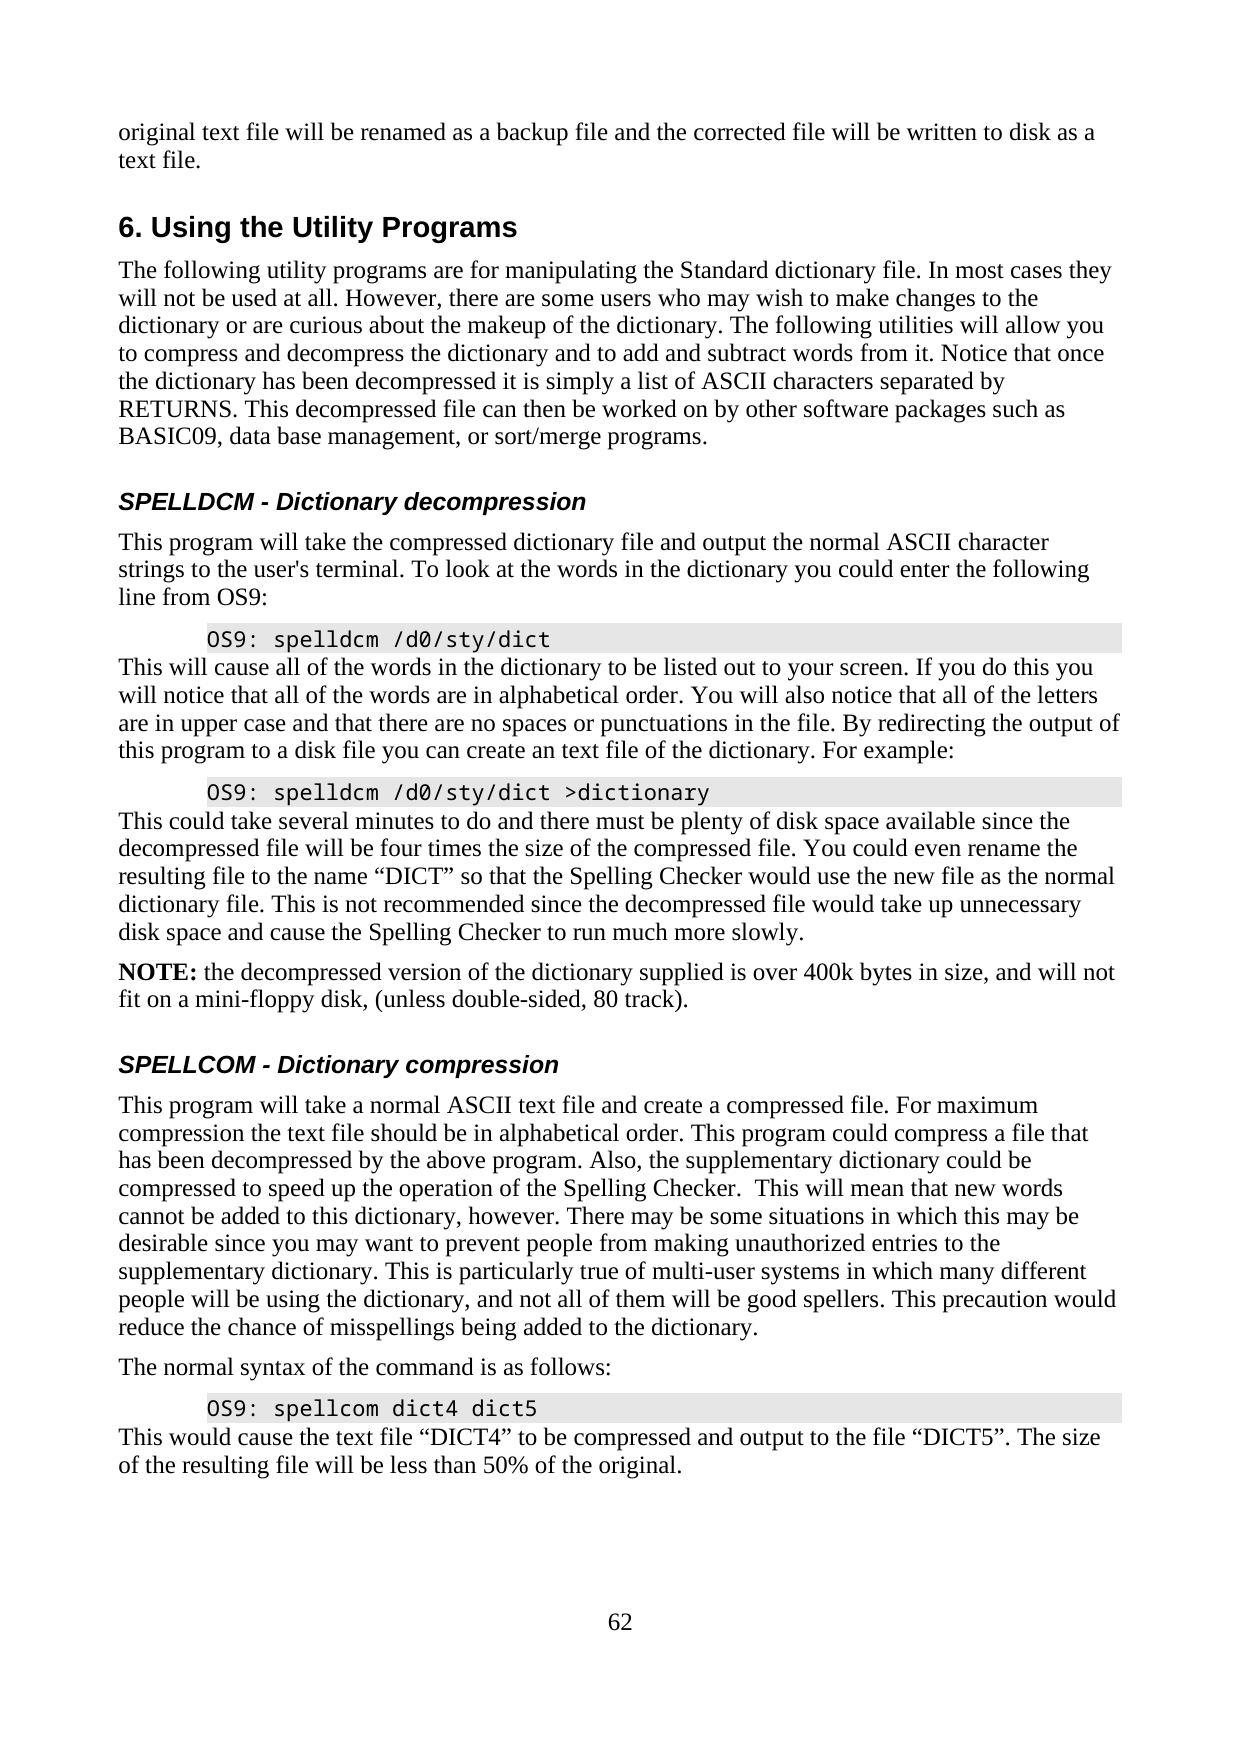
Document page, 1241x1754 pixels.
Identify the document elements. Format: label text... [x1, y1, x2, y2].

text The following utility programs are for manipulating the Standard dictionary file. In most cases they will not be used at all. However, there are some users who may wish to make changes to the dictionary or are curious about the makeup of the dictionary. The following utilities will allow you to compress and decompress the dictionary and to add and subtract words from it. Notice that once the dictionary has been decompressed it is simply a list of ASCII characters separated by RETURNS. This decompressed file can then be worked on by other software packages such as BASIC09, data base management, or sort/merge programs. [118, 256, 1122, 450]
text This would cause the text file “DICT4” to be compressed and output to the file “DICT5”. The size of the resulting file will be less than 50% of the original. [118, 1423, 1122, 1478]
text NOTE: the decompressed version of the dictionary supplied is over 400k bytes in size, and will not fit on a mini-floppy disk, (unless double-sided, 80 track). [118, 958, 1122, 1013]
subtitle SPELLCOM - Dictionary compression [118, 1051, 1122, 1078]
text original text file will be renamed as a backup file and the corrected file will be written to disk as a text file. [118, 118, 1122, 173]
text This program will take the compressed dictionary file and output the normal ASCII character strings to the user's terminal. To look at the words in the dictionary you could enter the following line from OS9: [118, 528, 1122, 611]
text This could take several minutes to do and there must be plenty of disk space available since the decompressed file will be four times the size of the compressed file. You could even rename the resulting file to the name “DICT” so that the Spelling Checker would use the new file as the normal dictionary file. This is not recommended since the decompressed file would take up unnecessary disk space and cause the Spelling Checker to run much more slowly. [118, 807, 1122, 945]
text OS9: spelldcm /d0/sty/dict >dictionary [207, 777, 1122, 807]
subtitle 6. Using the Utility Programs [118, 211, 1122, 244]
text OS9: spellcom dict4 dict5 [207, 1393, 1122, 1423]
text OS9: spelldcm /d0/sty/dict [207, 623, 1122, 653]
text The normal syntax of the command is as follows: [118, 1353, 1122, 1381]
text This program will take a normal ASCII text file and create a compressed file. For maximum compression the text file should be in alphabetical order. This program could compress a file that has been decompressed by the above program. Also, the supplementary dictionary could be compressed to speed up the operation of the Spelling Checker. This will mean that new words cannot be added to this dictionary, however. There may be some situations in which this may be desirable since you may want to prevent people from making unauthorized entries to the supplementary dictionary. This is particularly true of multi-user systems in which many different people will be using the dictionary, and not all of them will be good spellers. This precaution would reduce the chance of misspellings being added to the dictionary. [118, 1091, 1122, 1340]
text This will cause all of the words in the dictionary to be listed out to your screen. If you do this you will notice that all of the words are in alphabetical order. You will also notice that all of the letters are in upper case and that there are no spaces or punctuations in the file. By redirecting the output of this program to a disk file you can create an text file of the dictionary. For example: [118, 653, 1122, 764]
subtitle SPELLDCM - Dictionary decompression [118, 488, 1122, 515]
